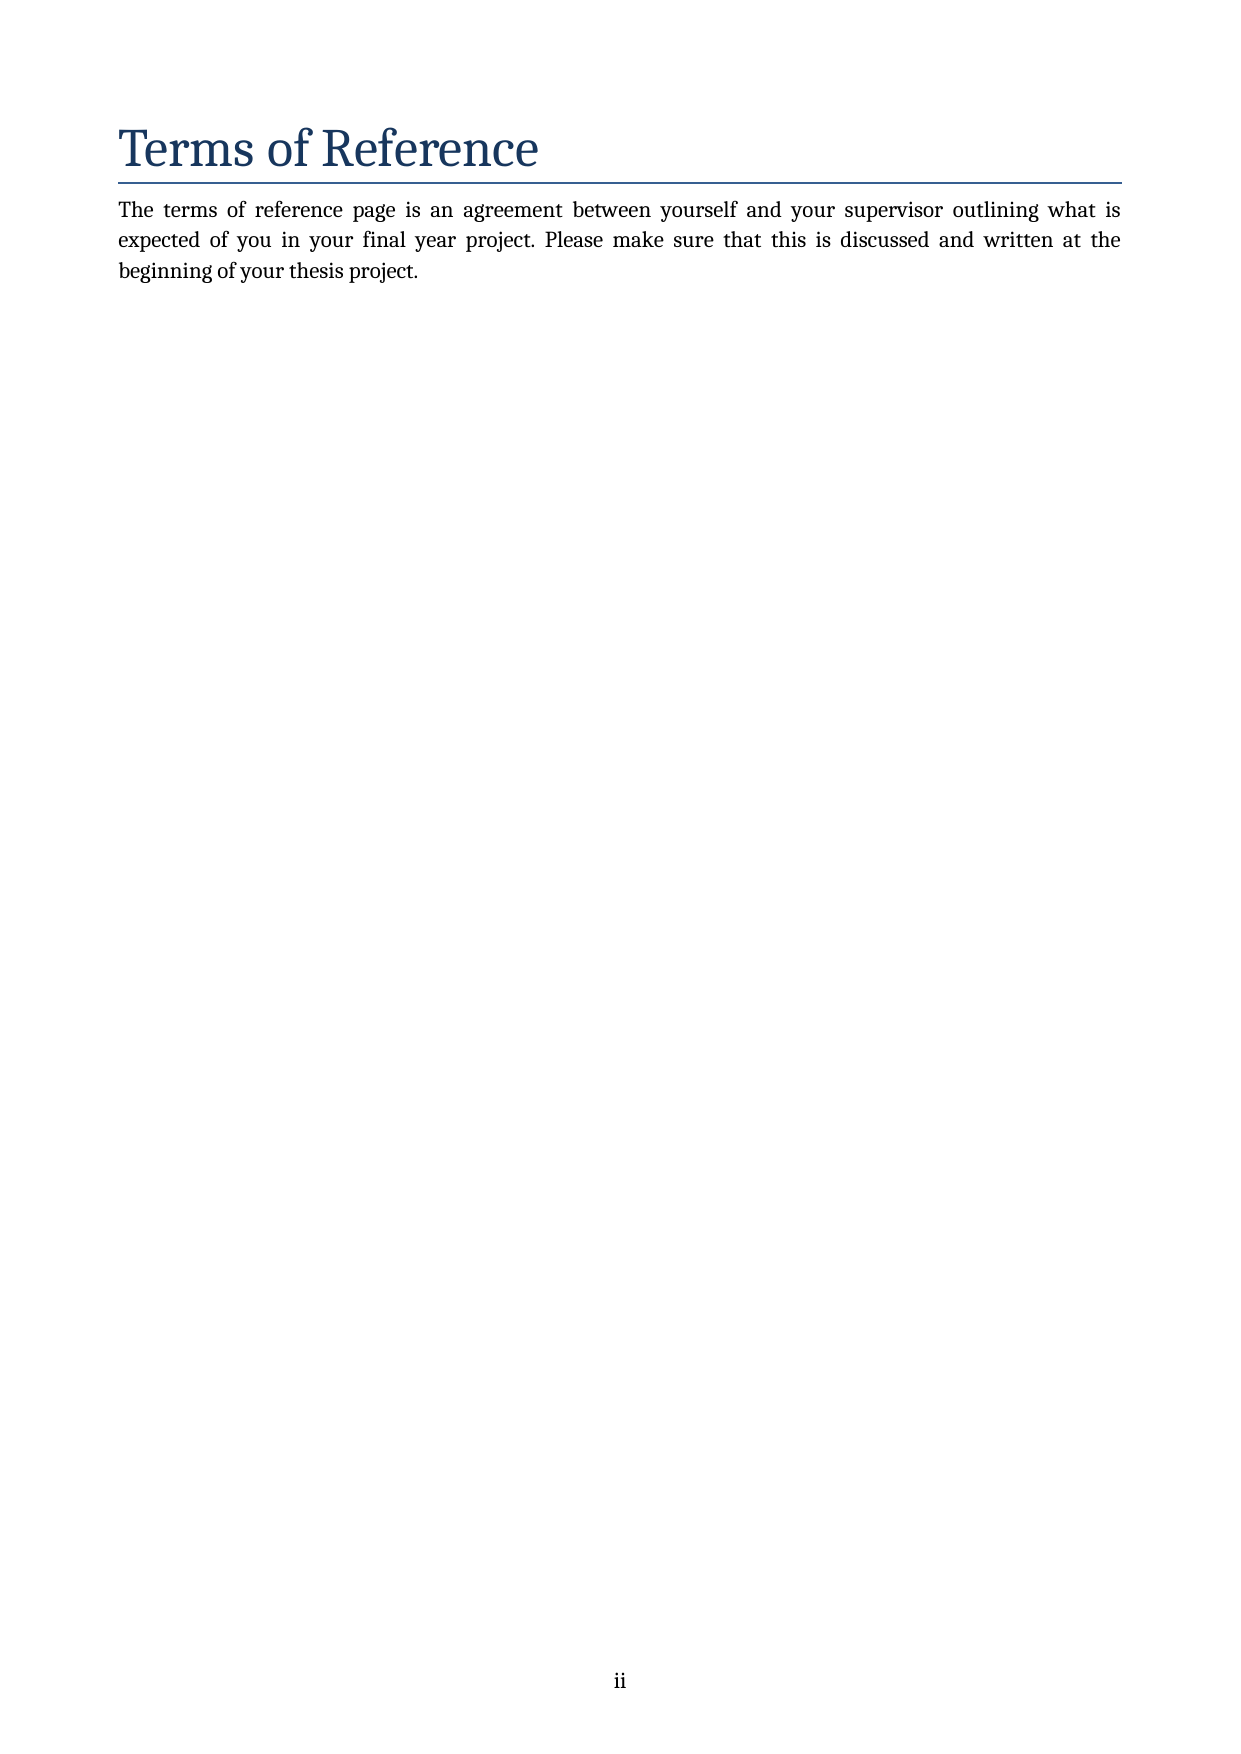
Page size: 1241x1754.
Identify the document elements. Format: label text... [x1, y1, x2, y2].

text The terms of reference page is an agreement between yourself and your supervisor outlining what is expected of you in your final year project. Please make sure that this is discussed and written at the beginning of your thesis project. [118, 197, 1122, 284]
subtitle Terms of Reference [118, 118, 1122, 182]
